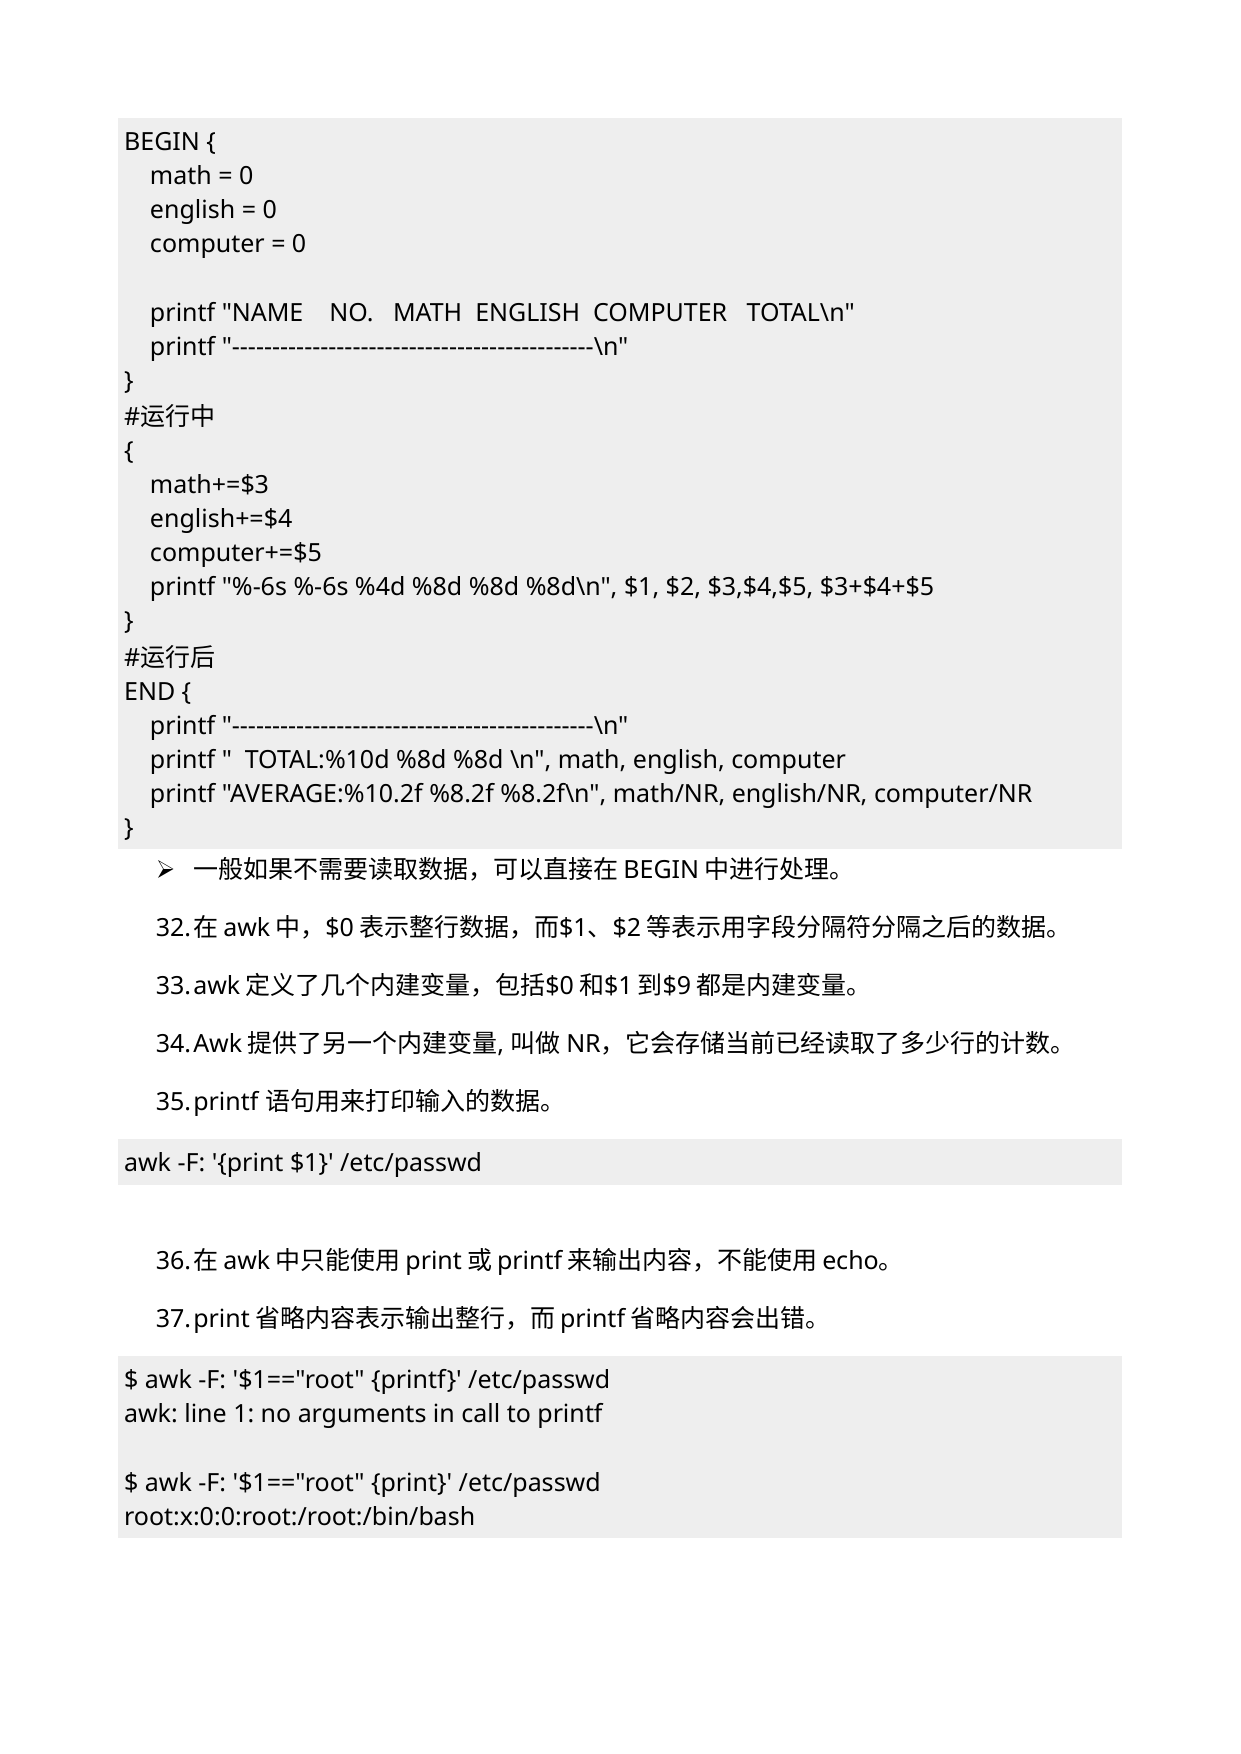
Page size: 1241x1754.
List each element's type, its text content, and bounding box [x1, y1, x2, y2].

list 一般如果不需要读取数据，可以直接在BEGIN中进行处理。 [156, 849, 1122, 886]
list 在awk中，$0表示整行数据，而$1、$2等表示用字段分隔符分隔之后的数据。 [156, 907, 1122, 943]
list printf 语句用来打印输入的数据。 [156, 1081, 1122, 1118]
list print省略内容表示输出整行，而printf省略内容会出错。 [156, 1298, 1122, 1334]
table_header awk -F: '{print $1}' /etc/passwd [118, 1139, 1122, 1185]
table_header $ awk -F: '$1=="root" {printf}' /etc/passwd awk: line 1: no arguments in call to printf $ awk -F: '$1=="root" {print}' /etc/passwd root:x:0:0:root:/root:/bin/bash [118, 1356, 1122, 1538]
list Awk提供了另一个内建变量, 叫做 NR，它会存储当前已经读取了多少行的计数。 [156, 1023, 1122, 1059]
list awk定义了几个内建变量，包括$0和$1到$9都是内建变量。 [156, 965, 1122, 1002]
list 在awk中只能使用print或printf来输出内容，不能使用echo。 [156, 1240, 1122, 1277]
table_header BEGIN { math = 0 english = 0 computer = 0 printf "NAME NO. MATH ENGLISH COMPUTER TOTAL\n" printf "---------------------------------------------\n" } #运行中 { math+=$3 english+=$4 computer+=$5 printf "%-6s %-6s %4d %8d %8d %8d\n", $1, $2, $3,$4,$5, $3+$4+$5 } #运行后 END { printf "---------------------------------------------\n" printf " TOTAL:%10d %8d %8d \n", math, english, computer printf "AVERAGE:%10.2f %8.2f %8.2f\n", math/NR, english/NR, computer/NR } [118, 118, 1122, 849]
